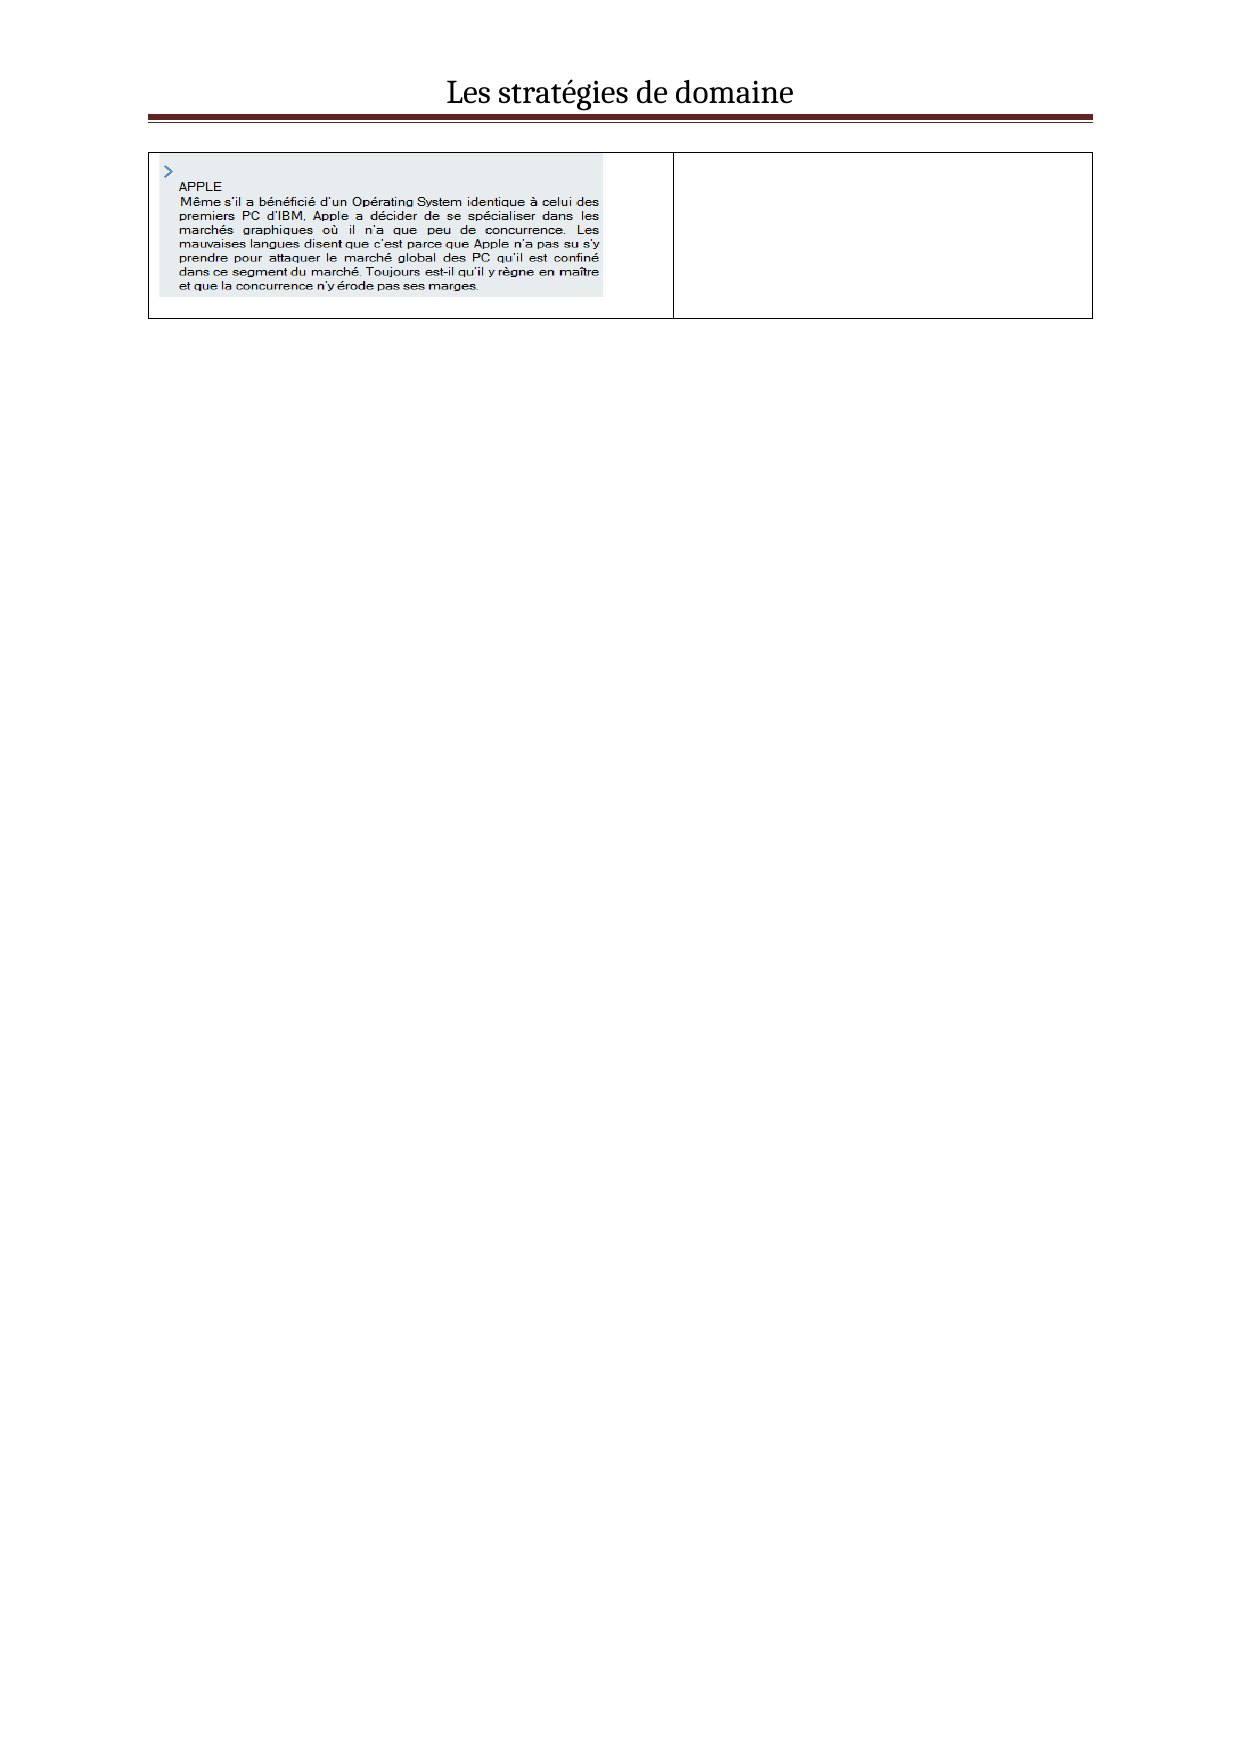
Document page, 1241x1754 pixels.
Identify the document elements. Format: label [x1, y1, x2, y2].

table_cell [674, 153, 1092, 317]
picture [159, 153, 375, 297]
table_cell [149, 153, 673, 317]
